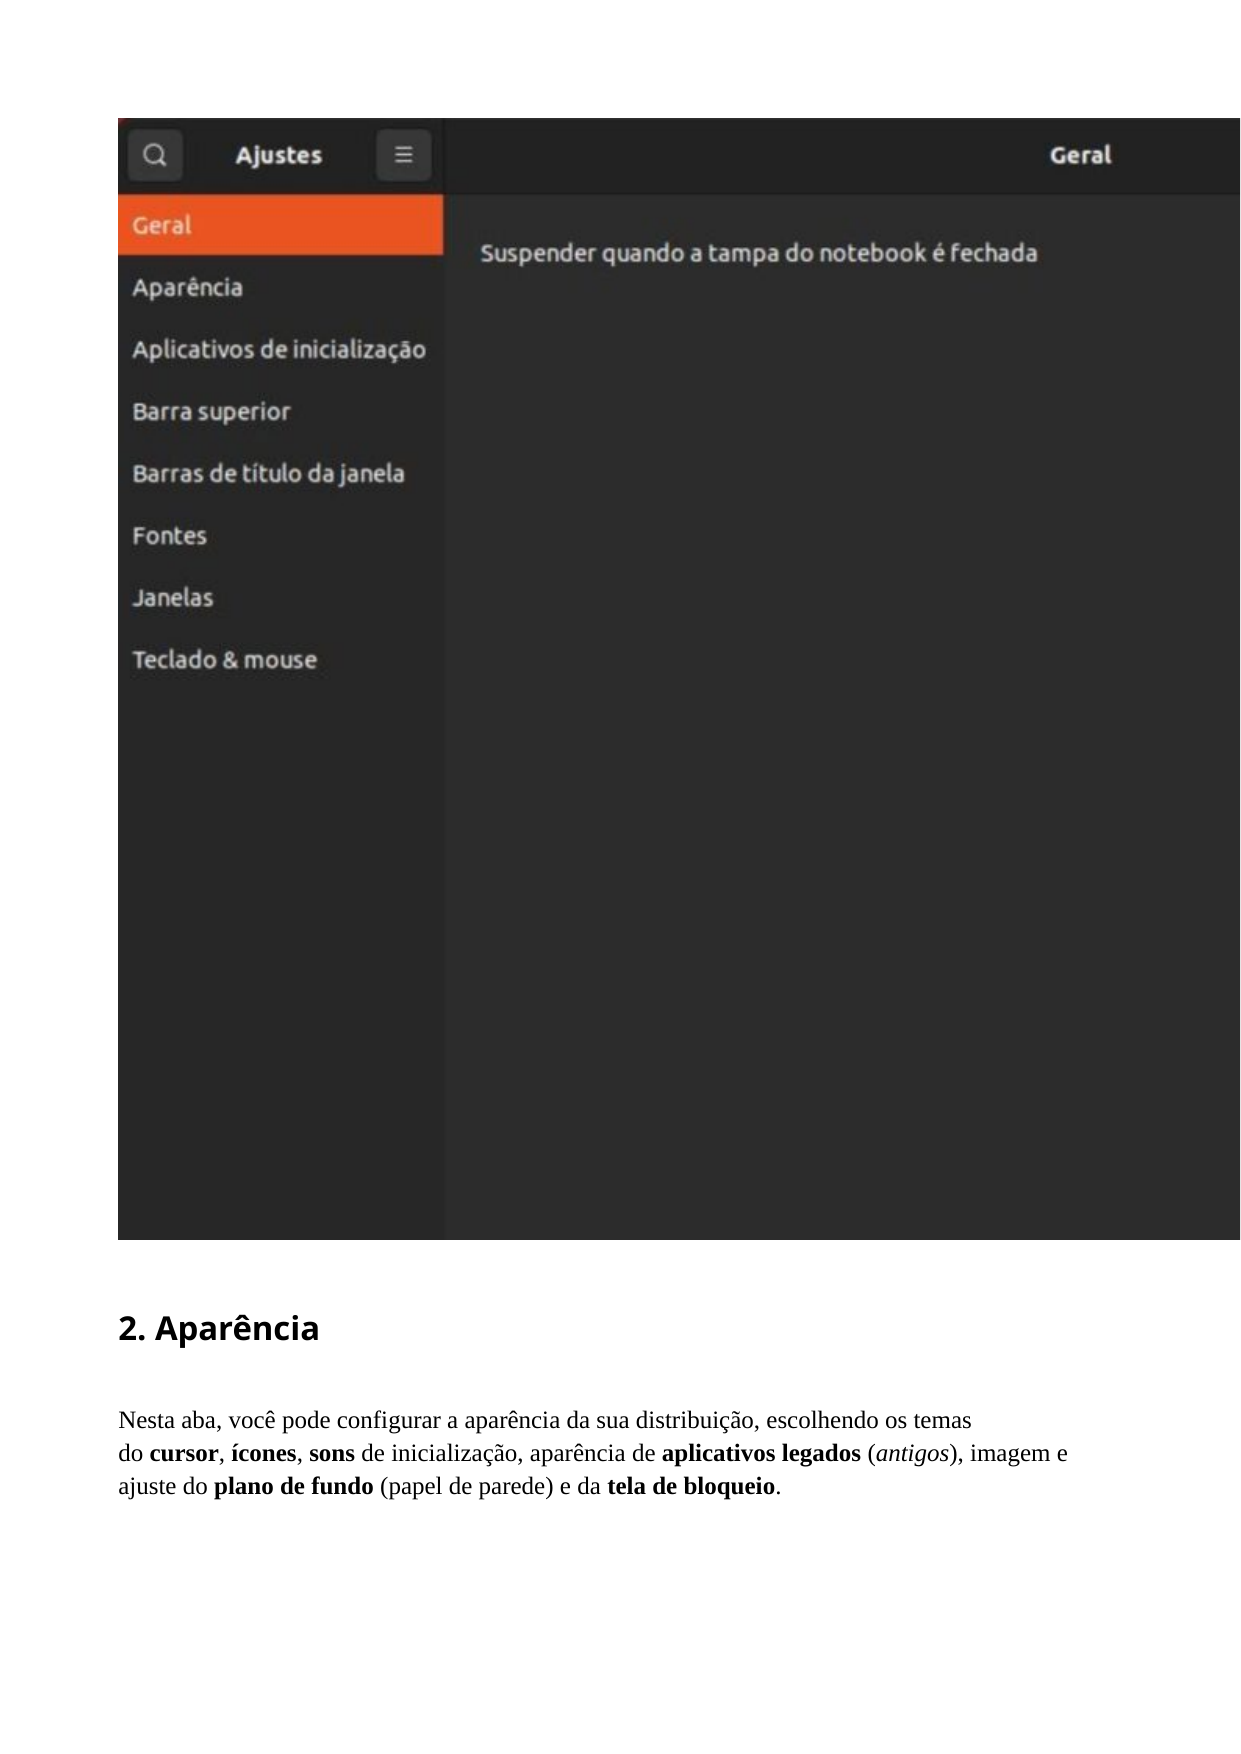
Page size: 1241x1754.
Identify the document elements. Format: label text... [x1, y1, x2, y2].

subtitle 2. Aparência [118, 1306, 1122, 1350]
text Nesta aba, você pode configurar a aparência da sua distribuição, escolhendo os temas do cursor, ícones, sons de inicialização, aparência de aplicativos legados (antigos), imagem e ajuste do plano de fundo (papel de parede) e da tela de bloqueio. [118, 1405, 1122, 1500]
picture [118, 118, 1241, 1240]
